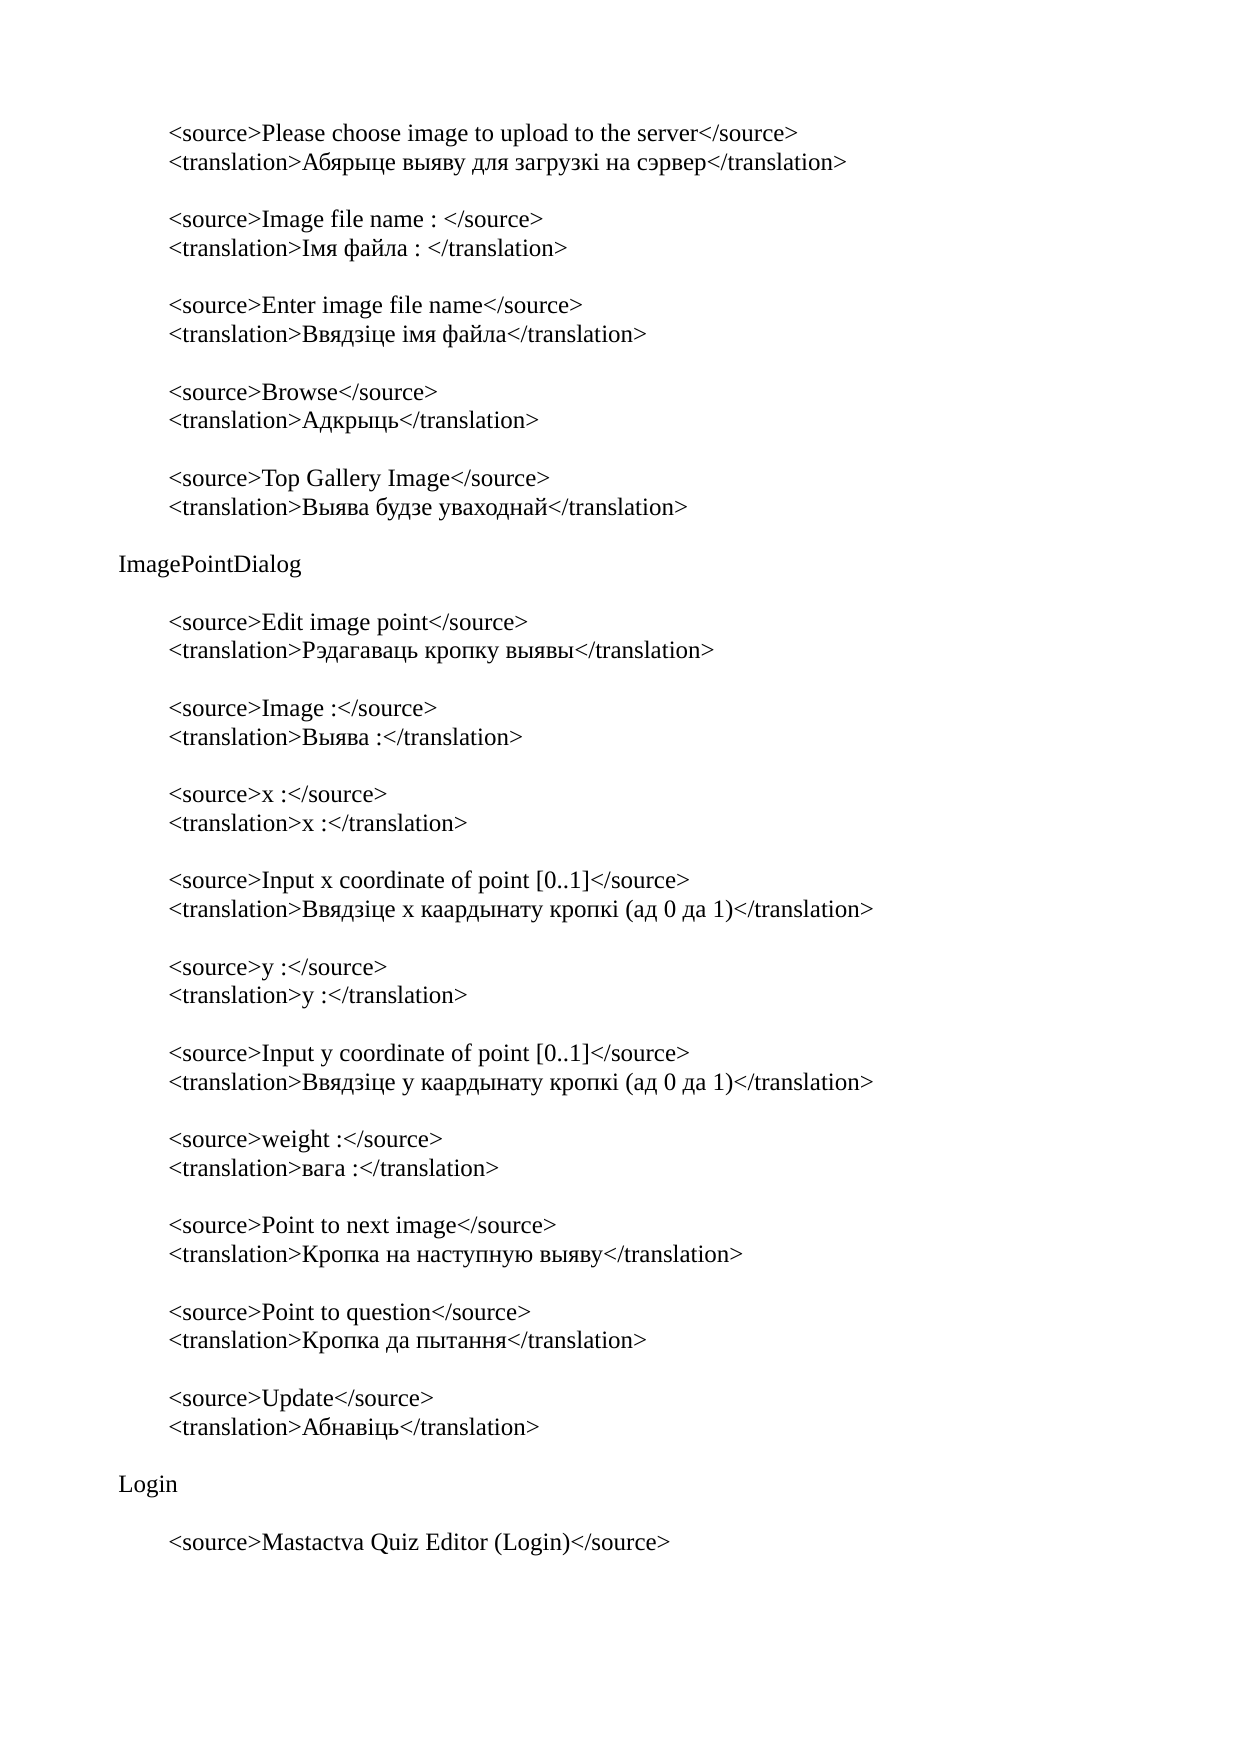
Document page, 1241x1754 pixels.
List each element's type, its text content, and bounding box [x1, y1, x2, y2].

text <translation>y :</translation> <source>Input y coordinate of point [0..1]</source> [118, 981, 1122, 1067]
text <source>Browse</source> [118, 377, 1122, 406]
text <translation>Кропка на наступную выяву</translation> <source>Point to question</source> [118, 1239, 1122, 1326]
text <translation>Імя файла : </translation> [118, 233, 1122, 262]
text <translation>Адкрыць</translation> [118, 406, 1122, 434]
text <translation>Абярыце выяву для загрузкі на сэрвер</translation> [118, 147, 1122, 176]
text <translation>Ввядзіце y каардынату кропкі (ад 0 да 1)</translation> <source>weight :</source> [118, 1067, 1122, 1153]
text <translation>Выява :</translation> <source>x :</source> [118, 722, 1122, 808]
text <translation>вага :</translation> <source>Point to next image</source> [118, 1153, 1122, 1239]
text <source>Top Gallery Image</source> [118, 463, 1122, 492]
text <translation>x :</translation> <source>Input x coordinate of point [0..1]</source> [118, 808, 1122, 894]
text <translation>Ввядзіце x каардынату кропкі (ад 0 да 1)</translation> <source>y :</source> [118, 894, 1122, 981]
text <source>Image :</source> [118, 693, 1122, 722]
text <source>Image file name : </source> [118, 204, 1122, 233]
text <source>Enter image file name</source> [118, 291, 1122, 319]
text <translation>Рэдагаваць кропку выявы</translation> [118, 636, 1122, 664]
text <translation>Кропка да пытання</translation> <source>Update</source> [118, 1326, 1122, 1412]
text <translation>Выява будзе уваходнай</translation> ImagePointDialog <source>Edit image point</source> [118, 492, 1122, 636]
text <translation>Абнавіць</translation> Login <source>Mastactva Quiz Editor (Login)</source> [118, 1412, 1122, 1556]
text <source>Please choose image to upload to the server</source> [118, 118, 1122, 147]
text <translation>Ввядзіце імя файла</translation> [118, 319, 1122, 348]
